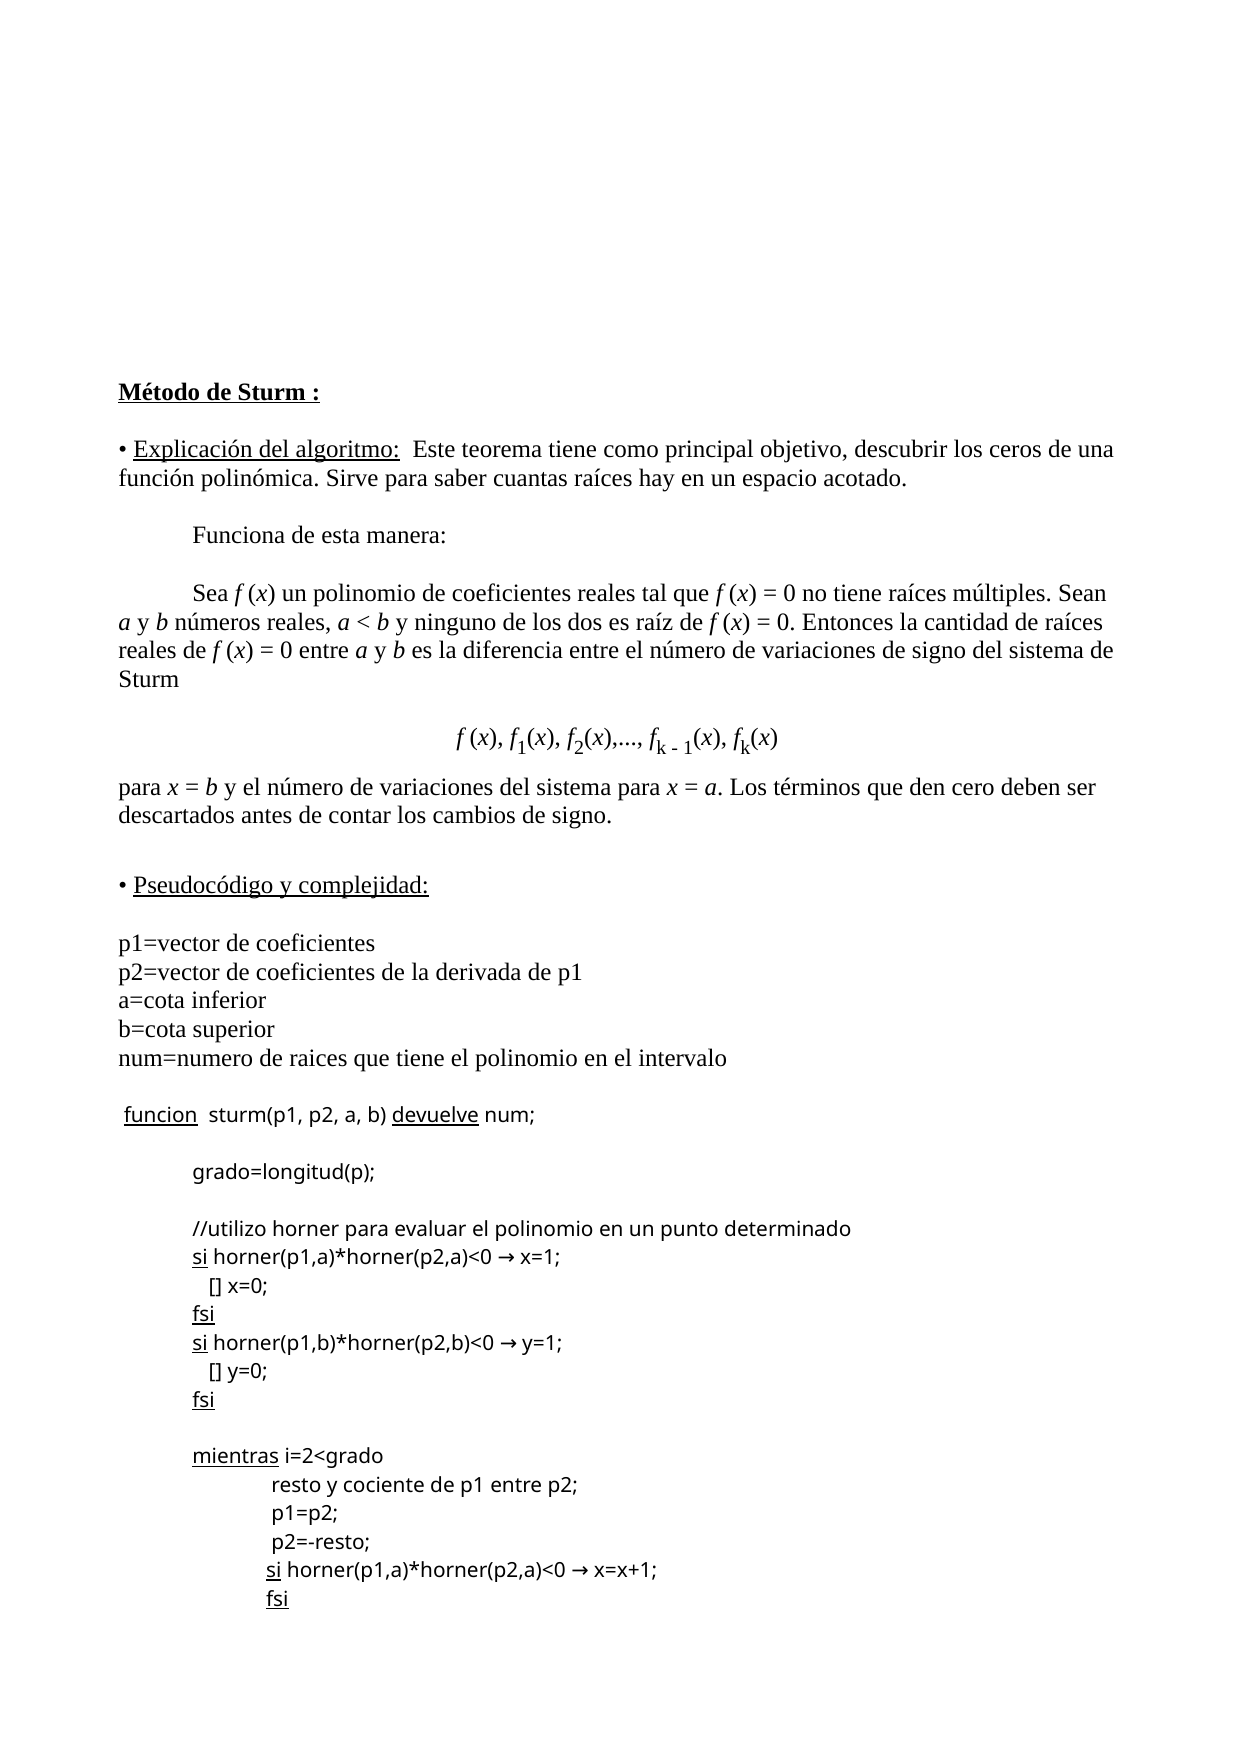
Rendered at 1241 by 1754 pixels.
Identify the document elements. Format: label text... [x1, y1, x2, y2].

text Funciona de esta manera: [118, 521, 1122, 549]
text Sea f (x) un polinomio de coeficientes reales tal que f (x) = 0 no tiene raíces múltiples. Sean a y b números reales, a < b y ninguno de los dos es raíz de f (x) = 0. Entonces la cantidad de raíces reales de f (x) = 0 entre a y b es la diferencia entre el número de variaciones de signo del sistema de Sturm [118, 549, 1122, 693]
text a=cota inferior [118, 985, 1122, 1014]
text p2=vector de coeficientes de la derivada de p1 [118, 957, 1122, 985]
text Método de Sturm : [118, 377, 1122, 406]
text • Pseudocódigo y complejidad: [118, 870, 1122, 899]
text mientras i=2<grado [118, 1442, 1122, 1470]
text fsi [118, 1385, 1122, 1413]
text si horner(p1,a)*horner(p2,a)<0 → x=1; [118, 1242, 1122, 1271]
text funcion sturm(p1, p2, a, b) devuelve num; [118, 1100, 1122, 1129]
text • Explicación del algoritmo: Este teorema tiene como principal objetivo, descubrir los ceros de una función polinómica. Sirve para saber cuantas raíces hay en un espacio acotado. [118, 434, 1122, 492]
text si horner(p1,a)*horner(p2,a)<0 → x=x+1; [118, 1555, 1122, 1584]
text para x = b y el número de variaciones del sistema para x = a. Los términos que den cero deben ser descartados antes de contar los cambios de signo. [118, 772, 1122, 829]
text p1=p2; [118, 1498, 1122, 1527]
text f (x), f1(x), f2(x),..., fk - 1(x), fk(x) [118, 722, 1122, 759]
text p2=-resto; [118, 1527, 1122, 1555]
text si horner(p1,b)*horner(p2,b)<0 → y=1; [118, 1328, 1122, 1356]
text fsi [118, 1299, 1122, 1328]
text num=numero de raices que tiene el polinomio en el intervalo [118, 1043, 1122, 1072]
text b=cota superior [118, 1014, 1122, 1043]
text [] y=0; [118, 1356, 1122, 1385]
text [] x=0; [118, 1271, 1122, 1299]
text resto y cociente de p1 entre p2; [118, 1470, 1122, 1498]
text p1=vector de coeficientes [118, 928, 1122, 957]
text grado=longitud(p); [118, 1157, 1122, 1186]
text //utilizo horner para evaluar el polinomio en un punto determinado [118, 1214, 1122, 1242]
text fsi [118, 1584, 1122, 1612]
